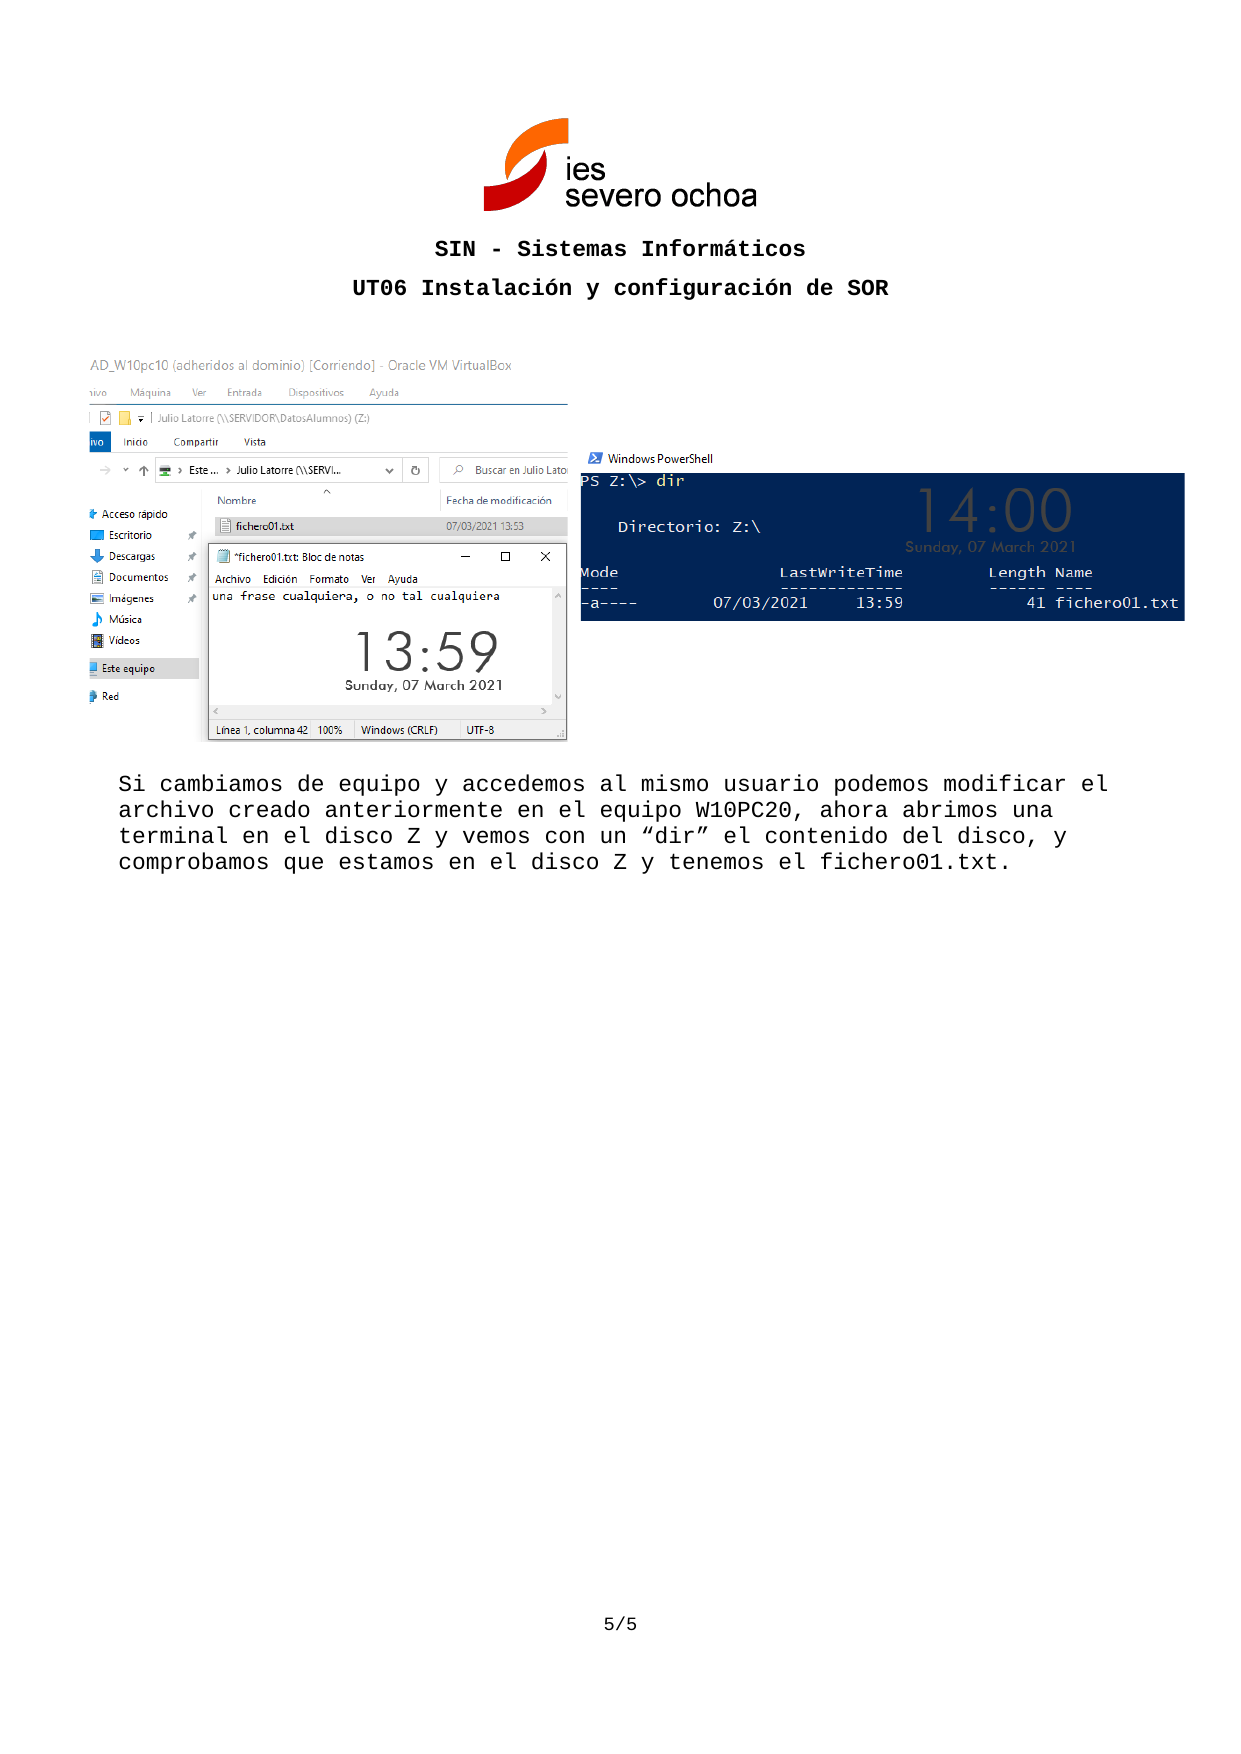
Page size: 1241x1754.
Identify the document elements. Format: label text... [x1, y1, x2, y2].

picture [89, 352, 568, 742]
picture [580, 444, 1185, 621]
picture [483, 118, 757, 211]
text Si cambiamos de equipo y accedemos al mismo usuario podemos modificar el archivo creado anteriormente en el equipo W10PC20, ahora abrimos una terminal en el disco Z y vemos con un “dir” el contenido del disco, y comprobamos que estamos en el disco Z y tenemos el fichero01.txt. [118, 772, 1122, 876]
